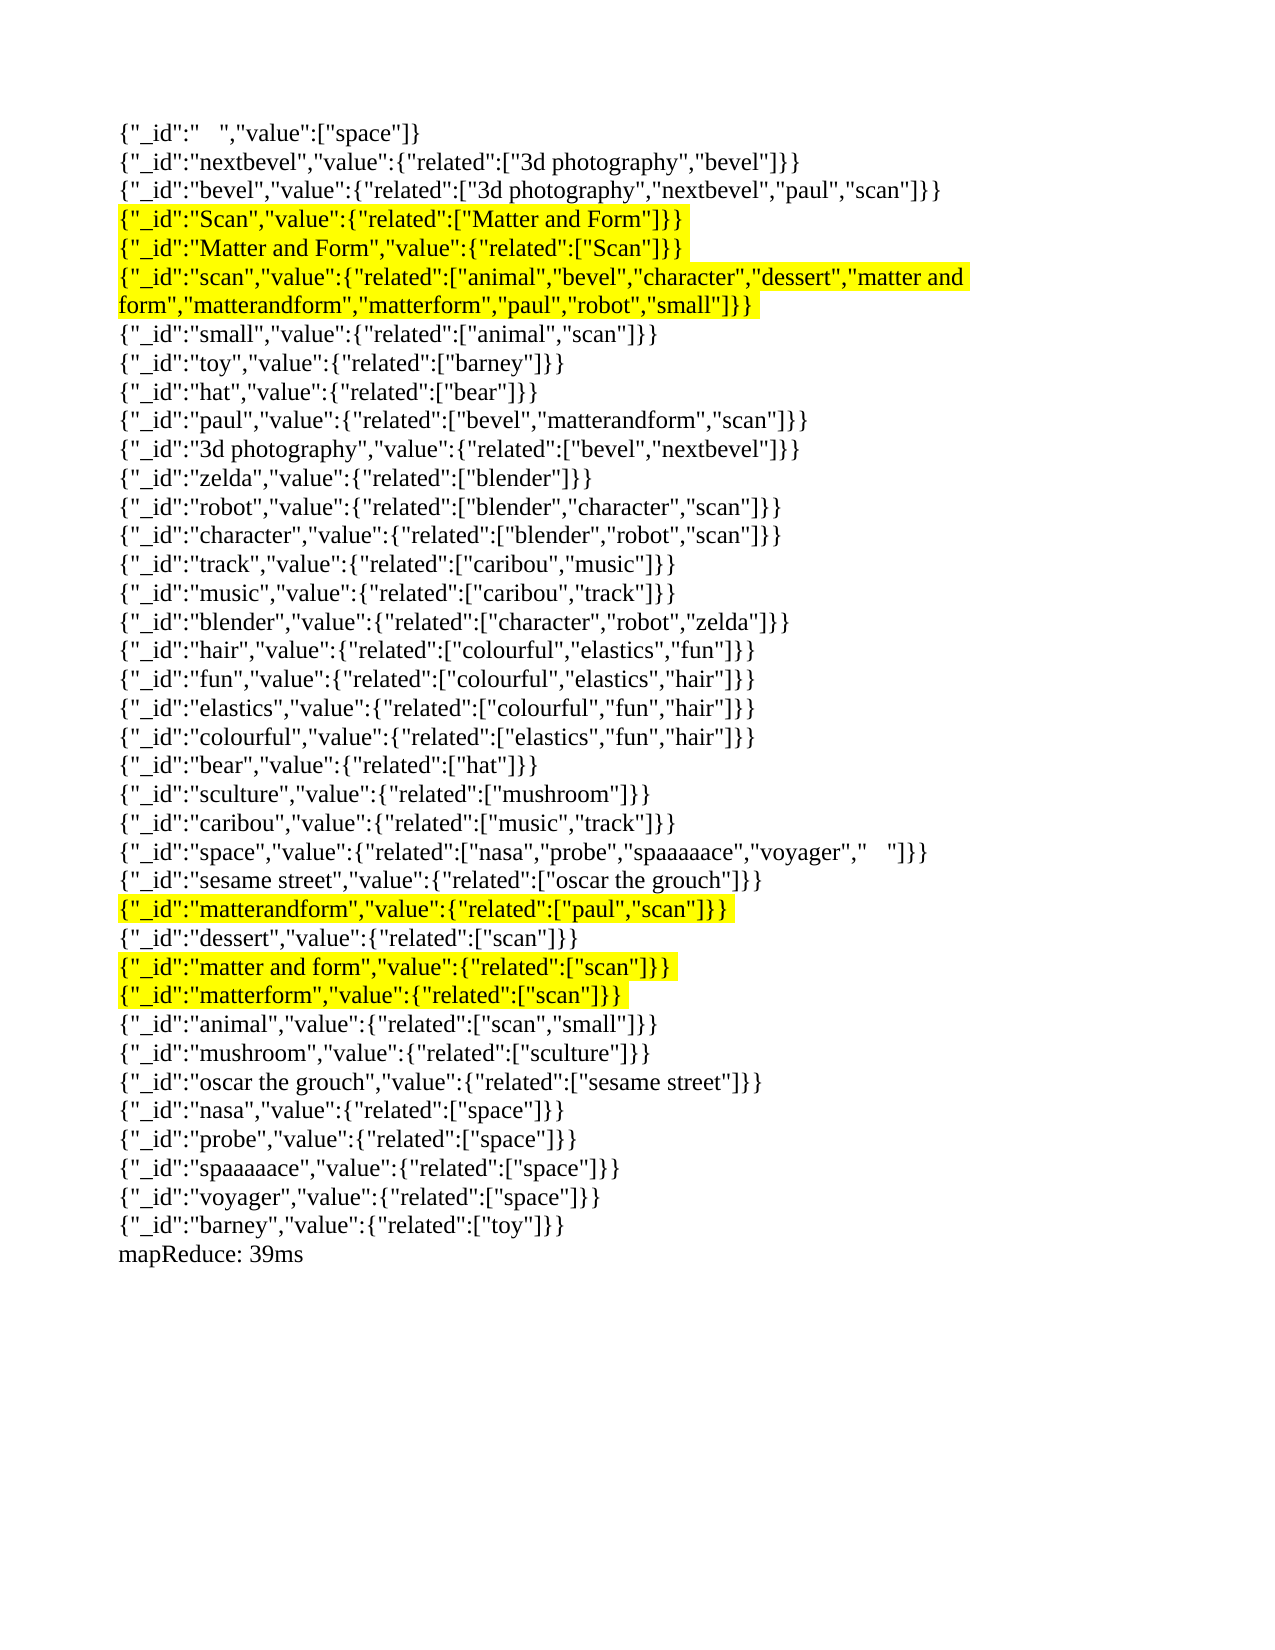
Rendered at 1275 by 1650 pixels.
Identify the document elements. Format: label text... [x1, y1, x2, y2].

text {"_id":"music","value":{"related":["caribou","track"]}} [118, 578, 1157, 607]
text {"_id":"robot","value":{"related":["blender","character","scan"]}} [118, 492, 1157, 521]
text {"_id":"character","value":{"related":["blender","robot","scan"]}} [118, 521, 1157, 549]
text {"_id":"voyager","value":{"related":["space"]}} [118, 1182, 1157, 1211]
text {"_id":"matterandform","value":{"related":["paul","scan"]}} [118, 894, 1157, 923]
text {"_id":"elastics","value":{"related":["colourful","fun","hair"]}} [118, 693, 1157, 722]
text {"_id":"blender","value":{"related":["character","robot","zelda"]}} [118, 607, 1157, 636]
text mapReduce: 39ms [118, 1239, 1157, 1268]
text {"_id":"🌠","value":["space"]} [118, 118, 1157, 147]
text {"_id":"small","value":{"related":["animal","scan"]}} [118, 319, 1157, 348]
text {"_id":"matterform","value":{"related":["scan"]}} [118, 981, 1157, 1009]
text {"_id":"nasa","value":{"related":["space"]}} [118, 1096, 1157, 1124]
text {"_id":"fun","value":{"related":["colourful","elastics","hair"]}} [118, 664, 1157, 693]
text {"_id":"sesame street","value":{"related":["oscar the grouch"]}} [118, 866, 1157, 894]
text {"_id":"zelda","value":{"related":["blender"]}} [118, 463, 1157, 492]
text {"_id":"probe","value":{"related":["space"]}} [118, 1124, 1157, 1153]
text {"_id":"dessert","value":{"related":["scan"]}} [118, 923, 1157, 952]
text {"_id":"sculture","value":{"related":["mushroom"]}} [118, 779, 1157, 808]
text {"_id":"space","value":{"related":["nasa","probe","spaaaaace","voyager","🌠"]}} [118, 837, 1157, 866]
text {"_id":"spaaaaace","value":{"related":["space"]}} [118, 1153, 1157, 1182]
text {"_id":"oscar the grouch","value":{"related":["sesame street"]}} [118, 1067, 1157, 1096]
text {"_id":"bear","value":{"related":["hat"]}} [118, 751, 1157, 779]
text {"_id":"bevel","value":{"related":["3d photography","nextbevel","paul","scan"]}} [118, 176, 1157, 204]
text {"_id":"paul","value":{"related":["bevel","matterandform","scan"]}} [118, 406, 1157, 434]
text {"_id":"nextbevel","value":{"related":["3d photography","bevel"]}} [118, 147, 1157, 176]
text {"_id":"toy","value":{"related":["barney"]}} [118, 348, 1157, 377]
text {"_id":"animal","value":{"related":["scan","small"]}} [118, 1009, 1157, 1038]
text {"_id":"track","value":{"related":["caribou","music"]}} [118, 549, 1157, 578]
text {"_id":"barney","value":{"related":["toy"]}} [118, 1211, 1157, 1239]
text {"_id":"3d photography","value":{"related":["bevel","nextbevel"]}} [118, 434, 1157, 463]
text {"_id":"scan","value":{"related":["animal","bevel","character","dessert","matter and form","matterandform","matterform","paul","robot","small"]}} [118, 262, 1157, 319]
text {"_id":"caribou","value":{"related":["music","track"]}} [118, 808, 1157, 837]
text {"_id":"Scan","value":{"related":["Matter and Form"]}} [118, 204, 1157, 233]
text {"_id":"colourful","value":{"related":["elastics","fun","hair"]}} [118, 722, 1157, 751]
text {"_id":"Matter and Form","value":{"related":["Scan"]}} [118, 233, 1157, 262]
text {"_id":"hair","value":{"related":["colourful","elastics","fun"]}} [118, 636, 1157, 664]
text {"_id":"matter and form","value":{"related":["scan"]}} [118, 952, 1157, 981]
text {"_id":"hat","value":{"related":["bear"]}} [118, 377, 1157, 406]
text {"_id":"mushroom","value":{"related":["sculture"]}} [118, 1038, 1157, 1067]
